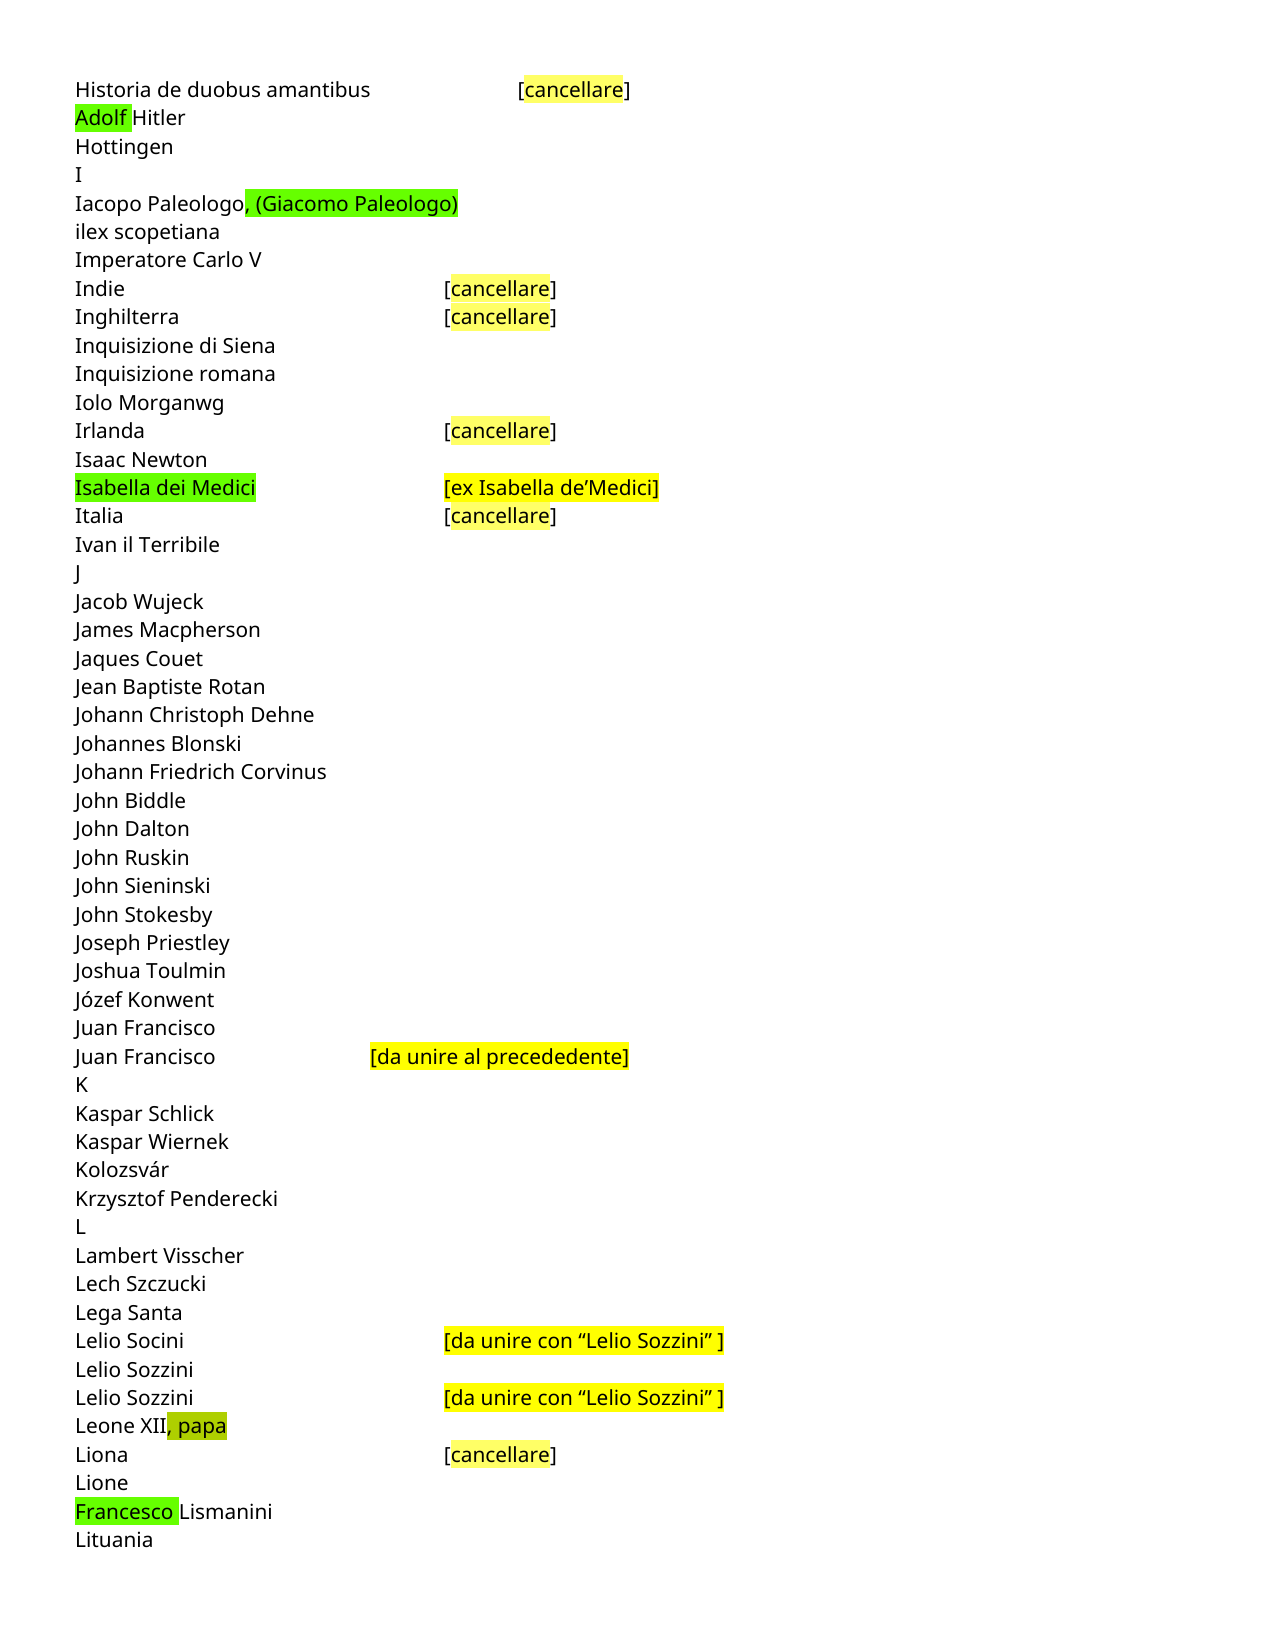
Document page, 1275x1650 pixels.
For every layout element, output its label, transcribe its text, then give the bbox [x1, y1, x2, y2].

text Inquisizione di Siena [75, 331, 1200, 359]
text Inghilterra [cancellare] [75, 302, 1200, 331]
text K [75, 1070, 1200, 1099]
text Indie [cancellare] [75, 274, 1200, 302]
text Lambert Visscher [75, 1241, 1200, 1269]
text Isaac Newton [75, 445, 1200, 473]
text Lituania [75, 1525, 1200, 1554]
text Lione [75, 1468, 1200, 1497]
text Jaques Couet [75, 644, 1200, 672]
text Lelio Sozzini [da unire con “Lelio Sozzini” ] [75, 1383, 1200, 1412]
text Liona [cancellare] [75, 1440, 1200, 1468]
text Juan Francisco [da unire al precededente] [75, 1042, 1200, 1070]
text John Ruskin [75, 843, 1200, 871]
text Johann Friedrich Corvinus [75, 757, 1200, 786]
text Lega Santa [75, 1298, 1200, 1326]
text Johannes Blonski [75, 729, 1200, 757]
text Krzysztof Penderecki [75, 1184, 1200, 1212]
text Lelio Sozzini [75, 1355, 1200, 1383]
text Adolf Hitler [75, 103, 1200, 132]
text Józef Konwent [75, 985, 1200, 1013]
text Italia [cancellare] [75, 502, 1200, 530]
text Irlanda [cancellare] [75, 416, 1200, 445]
text Lech Szczucki [75, 1269, 1200, 1298]
text Leone XII, papa [75, 1412, 1200, 1440]
text John Sieninski [75, 871, 1200, 900]
text Francesco Lismanini [75, 1497, 1200, 1525]
text James Macpherson [75, 615, 1200, 644]
text Iolo Morganwg [75, 388, 1200, 416]
text ilex scopetiana [75, 217, 1200, 246]
text Inquisizione romana [75, 359, 1200, 388]
text Hottingen [75, 132, 1200, 160]
text Kolozsvár [75, 1156, 1200, 1184]
text Joseph Priestley [75, 928, 1200, 957]
text John Stokesby [75, 900, 1200, 928]
text L [75, 1212, 1200, 1241]
text Jacob Wujeck [75, 587, 1200, 615]
text Kaspar Schlick [75, 1099, 1200, 1127]
text Historia de duobus amantibus [cancellare] [75, 75, 1200, 103]
text John Dalton [75, 814, 1200, 843]
text J [75, 558, 1200, 587]
text Isabella dei Medici [ex Isabella de’Medici] [75, 473, 1200, 502]
text Imperatore Carlo V [75, 246, 1200, 274]
text Iacopo Paleologo, (Giacomo Paleologo) [75, 189, 1200, 217]
text Johann Christoph Dehne [75, 701, 1200, 729]
text John Biddle [75, 786, 1200, 814]
text Joshua Toulmin [75, 957, 1200, 985]
text Ivan il Terribile [75, 530, 1200, 558]
text Jean Baptiste Rotan [75, 672, 1200, 701]
text I [75, 160, 1200, 189]
text Lelio Socini [da unire con “Lelio Sozzini” ] [75, 1326, 1200, 1355]
text Kaspar Wiernek [75, 1127, 1200, 1156]
text Juan Francisco [75, 1013, 1200, 1042]
